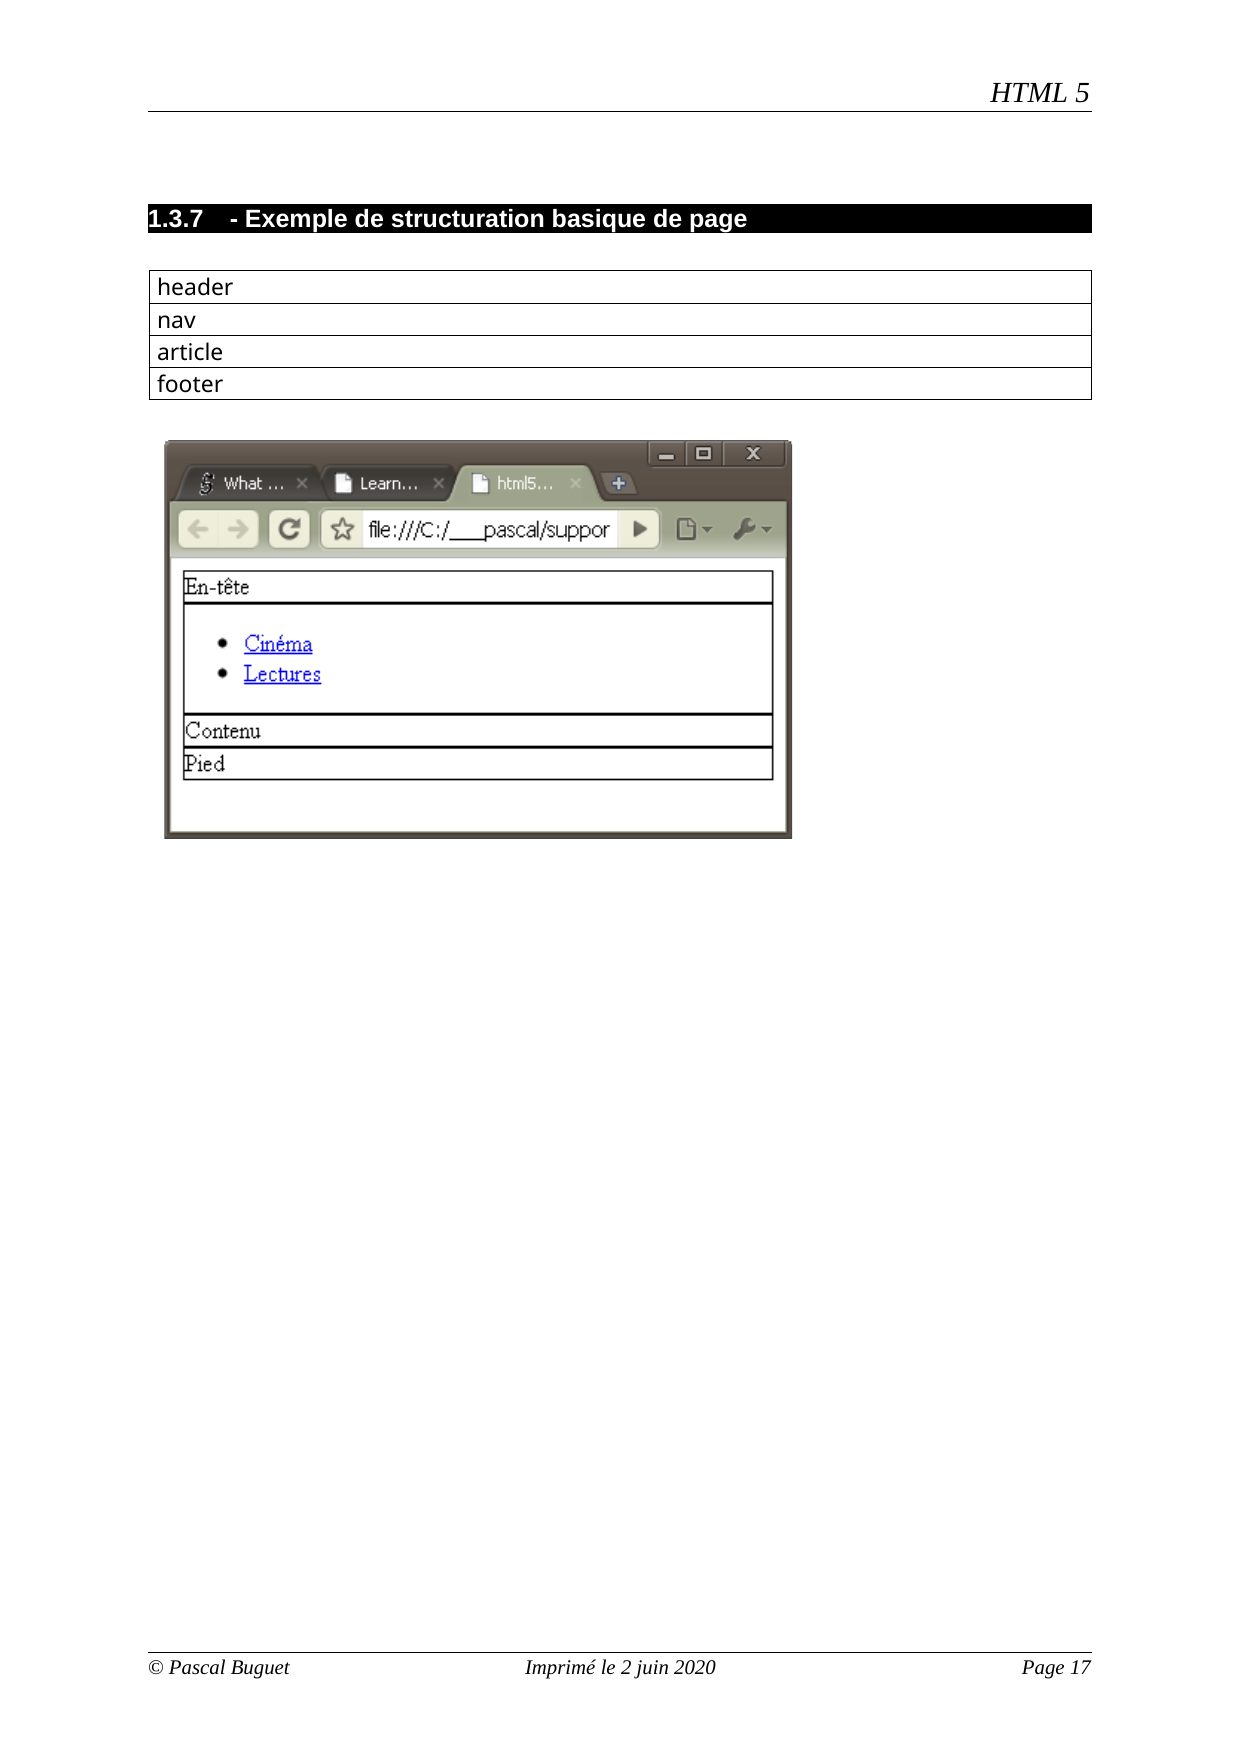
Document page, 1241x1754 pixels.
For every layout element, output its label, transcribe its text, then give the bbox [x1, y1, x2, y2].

subtitle - Exemple de structuration basique de page [148, 204, 1092, 233]
table_cell footer [150, 368, 1091, 399]
table_header header [150, 271, 1091, 302]
table_cell article [150, 336, 1091, 367]
picture [164, 440, 793, 839]
table_cell nav [150, 304, 1091, 335]
